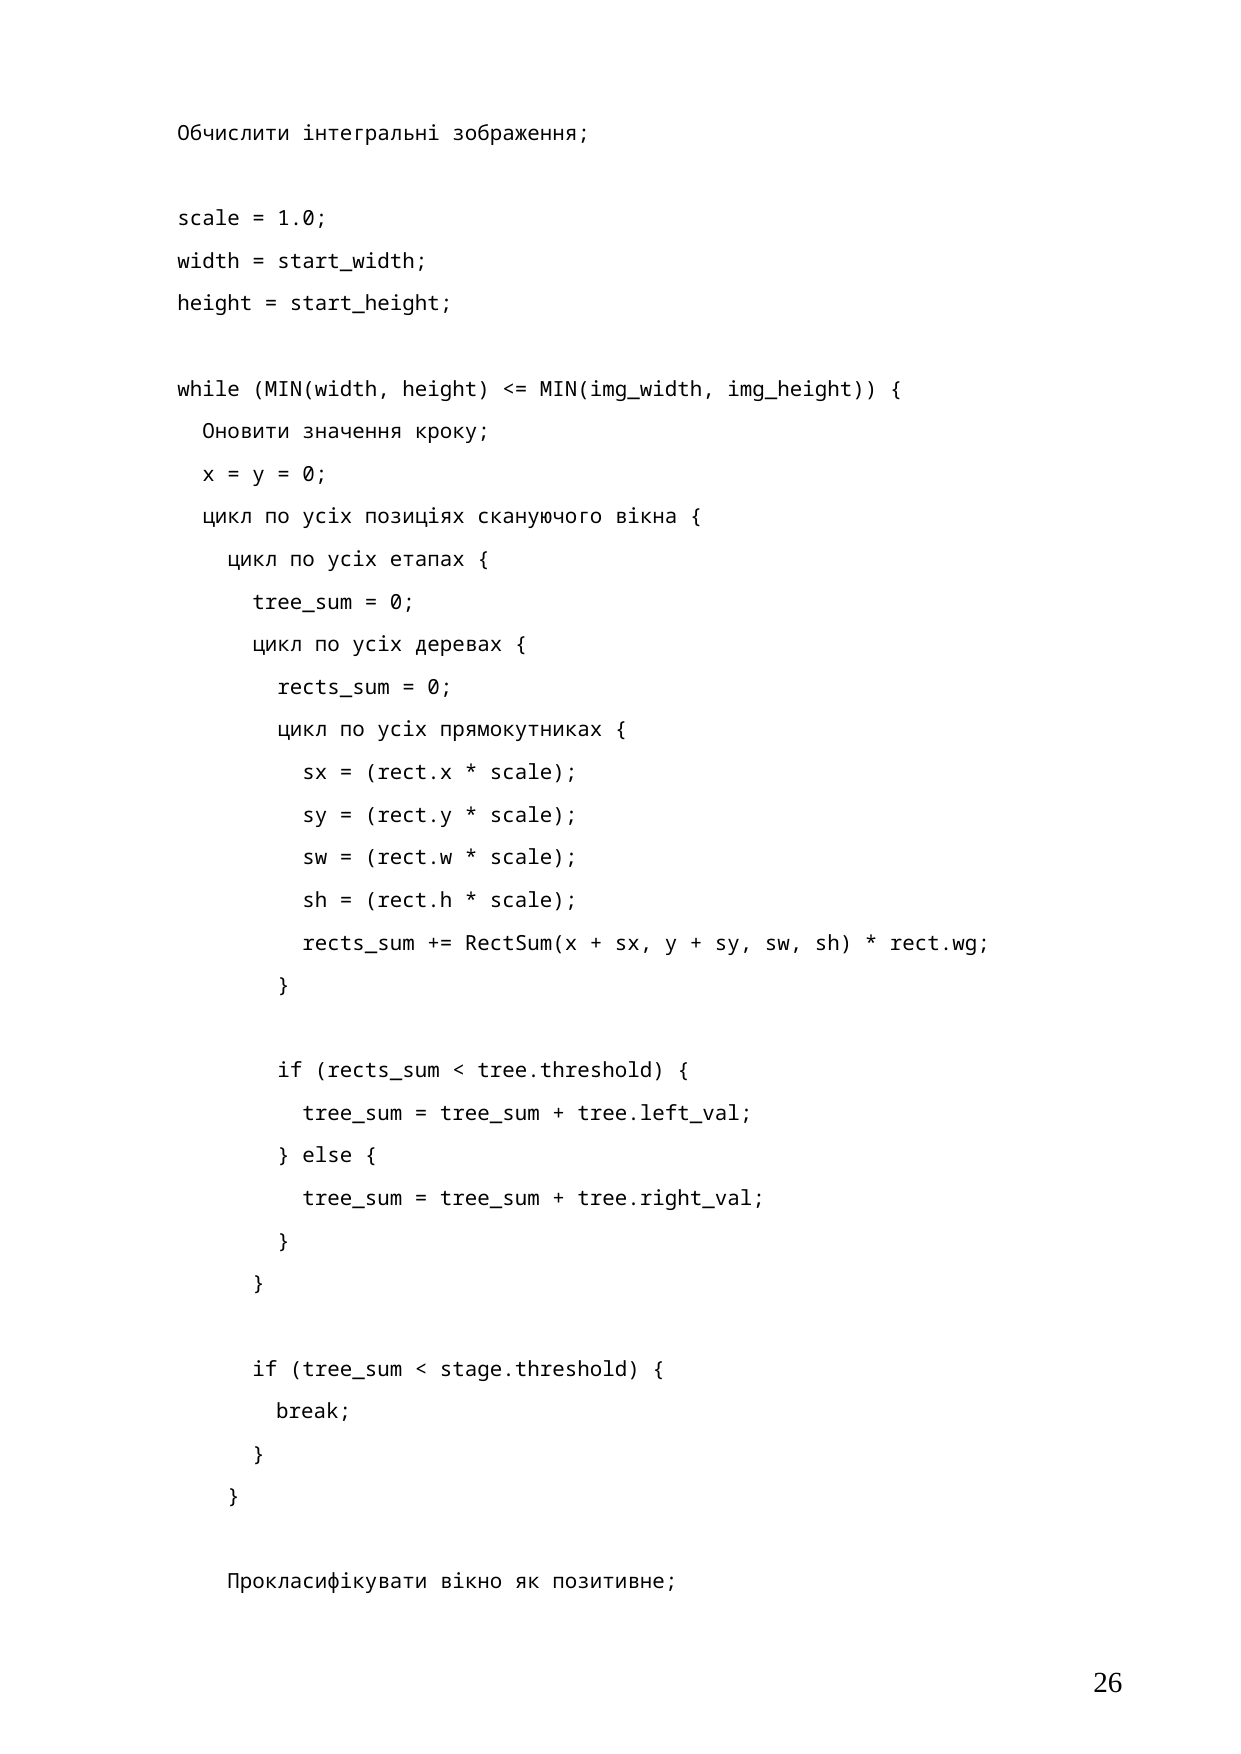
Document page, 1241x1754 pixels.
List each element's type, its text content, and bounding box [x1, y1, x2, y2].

text break; [177, 1396, 1122, 1425]
text Обчислити інтегральні зображення; [177, 118, 1122, 147]
text Оновити значення кроку; [177, 416, 1122, 445]
text цикл по усіх прямокутниках { [177, 714, 1122, 743]
text } [177, 1268, 1122, 1297]
text sx = (rect.x * scale); [177, 757, 1122, 786]
text sw = (rect.w * scale); [177, 842, 1122, 871]
text цикл по усіх позиціях скануючого вікна { [177, 502, 1122, 530]
text width = start_width; [177, 246, 1122, 274]
text while (MIN(width, height) <= MIN(img_width, img_height)) { [177, 374, 1122, 402]
text tree_sum = 0; [177, 587, 1122, 615]
text sh = (rect.h * scale); [177, 885, 1122, 913]
text rects_sum = 0; [177, 672, 1122, 700]
text tree_sum = tree_sum + tree.right_val; [177, 1183, 1122, 1212]
text цикл по усіх етапах { [177, 544, 1122, 573]
text if (rects_sum < tree.threshold) { [177, 1055, 1122, 1084]
text } else { [177, 1141, 1122, 1169]
text sy = (rect.y * scale); [177, 800, 1122, 828]
text } [177, 1481, 1122, 1510]
text height = start_height; [177, 288, 1122, 317]
text } [177, 1439, 1122, 1467]
text x = y = 0; [177, 459, 1122, 487]
text цикл по усіх деревах { [177, 629, 1122, 658]
text if (tree_sum < stage.threshold) { [177, 1354, 1122, 1382]
text } [177, 970, 1122, 999]
text tree_sum = tree_sum + tree.left_val; [177, 1098, 1122, 1126]
text Прокласифікувати вікно як позитивне; [177, 1567, 1122, 1595]
text scale = 1.0; [177, 203, 1122, 232]
text rects_sum += RectSum(x + sx, y + sy, sw, sh) * rect.wg; [177, 928, 1122, 956]
text } [177, 1226, 1122, 1254]
